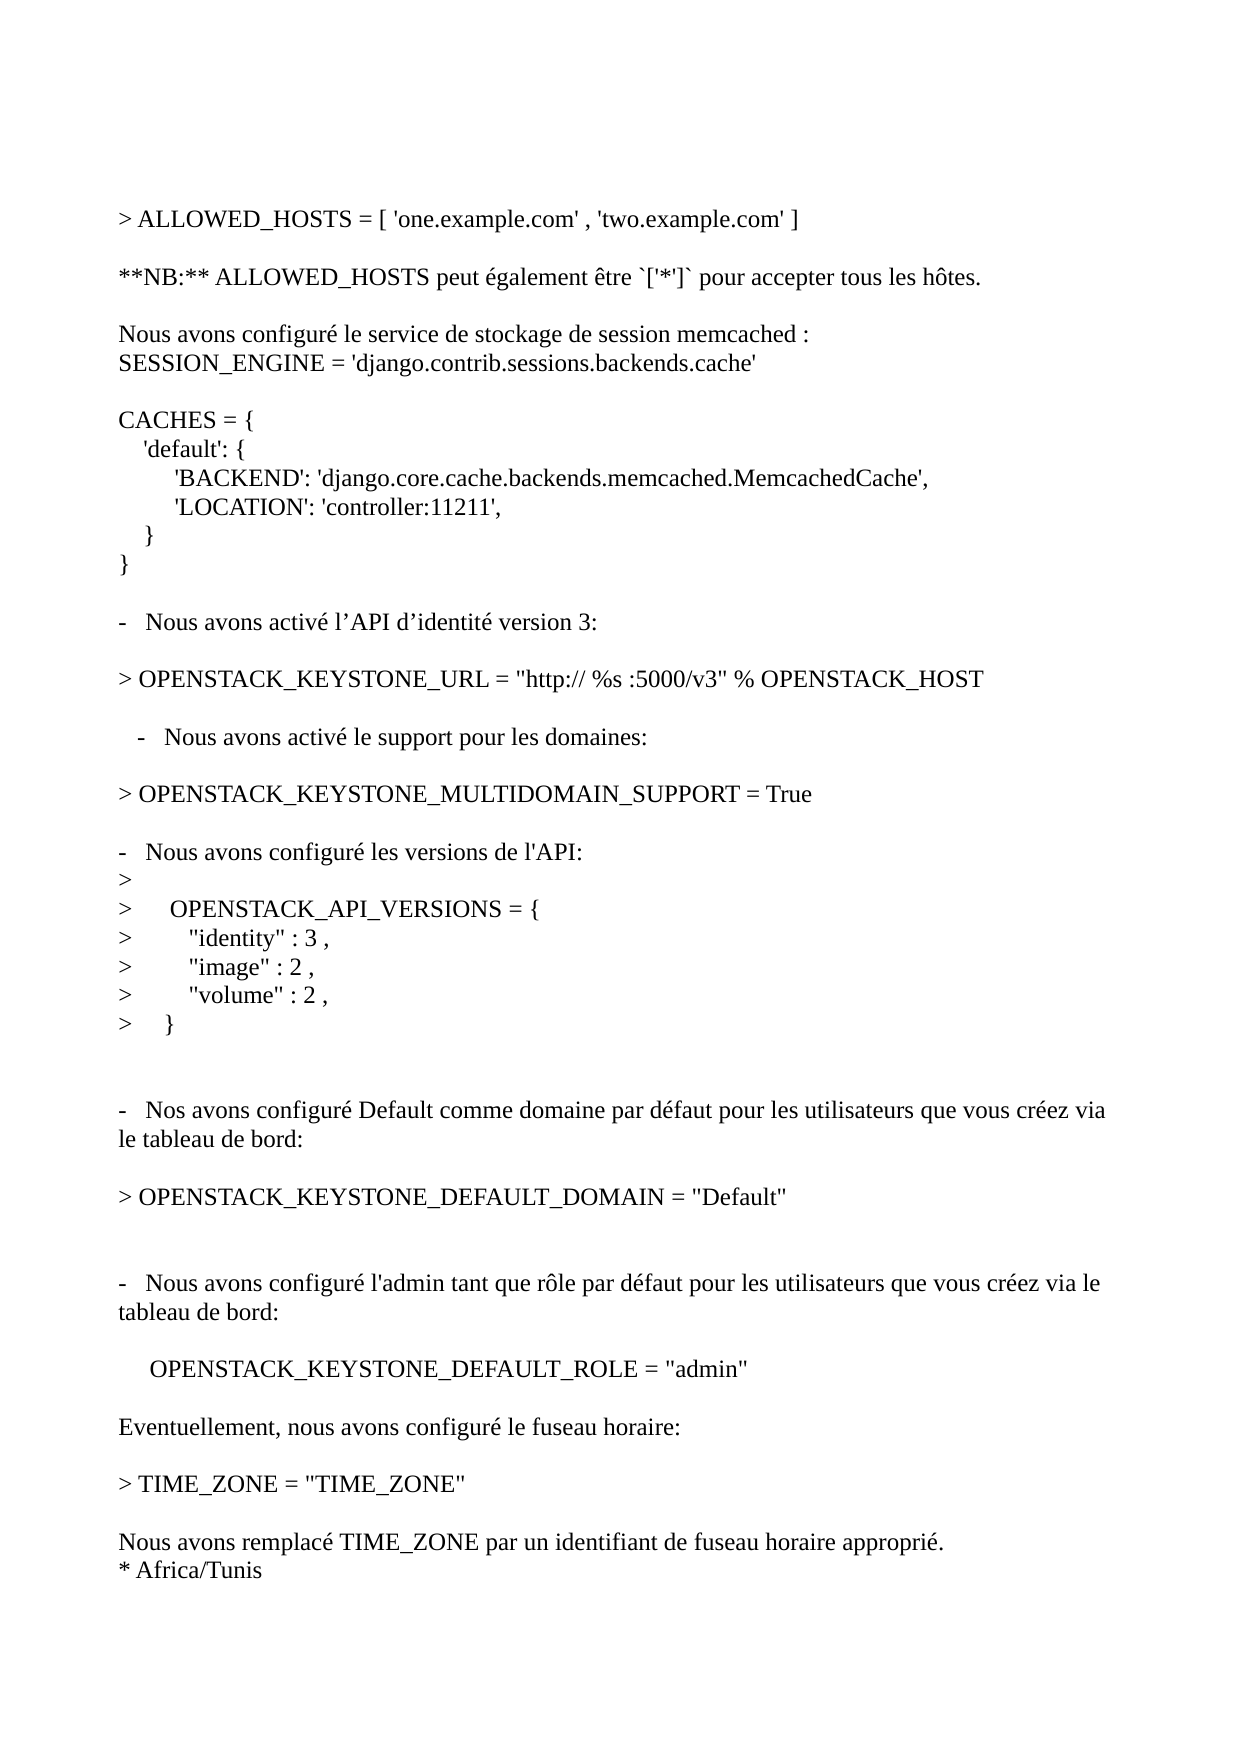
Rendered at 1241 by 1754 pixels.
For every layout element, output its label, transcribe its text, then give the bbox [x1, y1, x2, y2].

text - Nous avons activé le support pour les domaines: [118, 722, 1122, 751]
text 'default': { [118, 434, 1122, 463]
text > ALLOWED_HOSTS = [ 'one.example.com' , 'two.example.com' ] [118, 204, 1122, 233]
text > "identity" : 3 , [118, 923, 1122, 952]
text - Nous avons activé l’API d’identité version 3: [118, 607, 1122, 636]
text > OPENSTACK_KEYSTONE_MULTIDOMAIN_SUPPORT = True [118, 779, 1122, 808]
text * Africa/Tunis [118, 1556, 1122, 1584]
text > "image" : 2 , [118, 952, 1122, 981]
text Eventuellement, nous avons configuré le fuseau horaire: [118, 1412, 1122, 1441]
text CACHES = { [118, 406, 1122, 434]
text 'BACKEND': 'django.core.cache.backends.memcached.MemcachedCache', [118, 463, 1122, 492]
text > [118, 866, 1122, 894]
text > OPENSTACK_KEYSTONE_URL = "http:// %s :5000/v3" % OPENSTACK_HOST [118, 664, 1122, 693]
text SESSION_ENGINE = 'django.contrib.sessions.backends.cache' [118, 348, 1122, 377]
text - Nos avons configuré Default comme domaine par défaut pour les utilisateurs que vous créez via le tableau de bord: [118, 1096, 1122, 1153]
text - Nous avons configuré l'admin tant que rôle par défaut pour les utilisateurs que vous créez via le tableau de bord: [118, 1268, 1122, 1326]
text > "volume" : 2 , [118, 981, 1122, 1009]
text } [118, 549, 1122, 578]
text > TIME_ZONE = "TIME_ZONE" [118, 1469, 1122, 1498]
text Nous avons configuré le service de stockage de session memcached : [118, 319, 1122, 348]
text - Nous avons configuré les versions de l'API: [118, 837, 1122, 866]
text > OPENSTACK_API_VERSIONS = { [118, 894, 1122, 923]
text } [118, 521, 1122, 549]
text 'LOCATION': 'controller:11211', [118, 492, 1122, 521]
text OPENSTACK_KEYSTONE_DEFAULT_ROLE = "admin" [118, 1354, 1122, 1383]
text Nous avons remplacé TIME_ZONE par un identifiant de fuseau horaire approprié. [118, 1527, 1122, 1556]
text > OPENSTACK_KEYSTONE_DEFAULT_DOMAIN = "Default" [118, 1182, 1122, 1211]
text **NB:** ALLOWED_HOSTS peut également être `['*']` pour accepter tous les hôtes. [118, 262, 1122, 291]
text > } [118, 1009, 1122, 1038]
